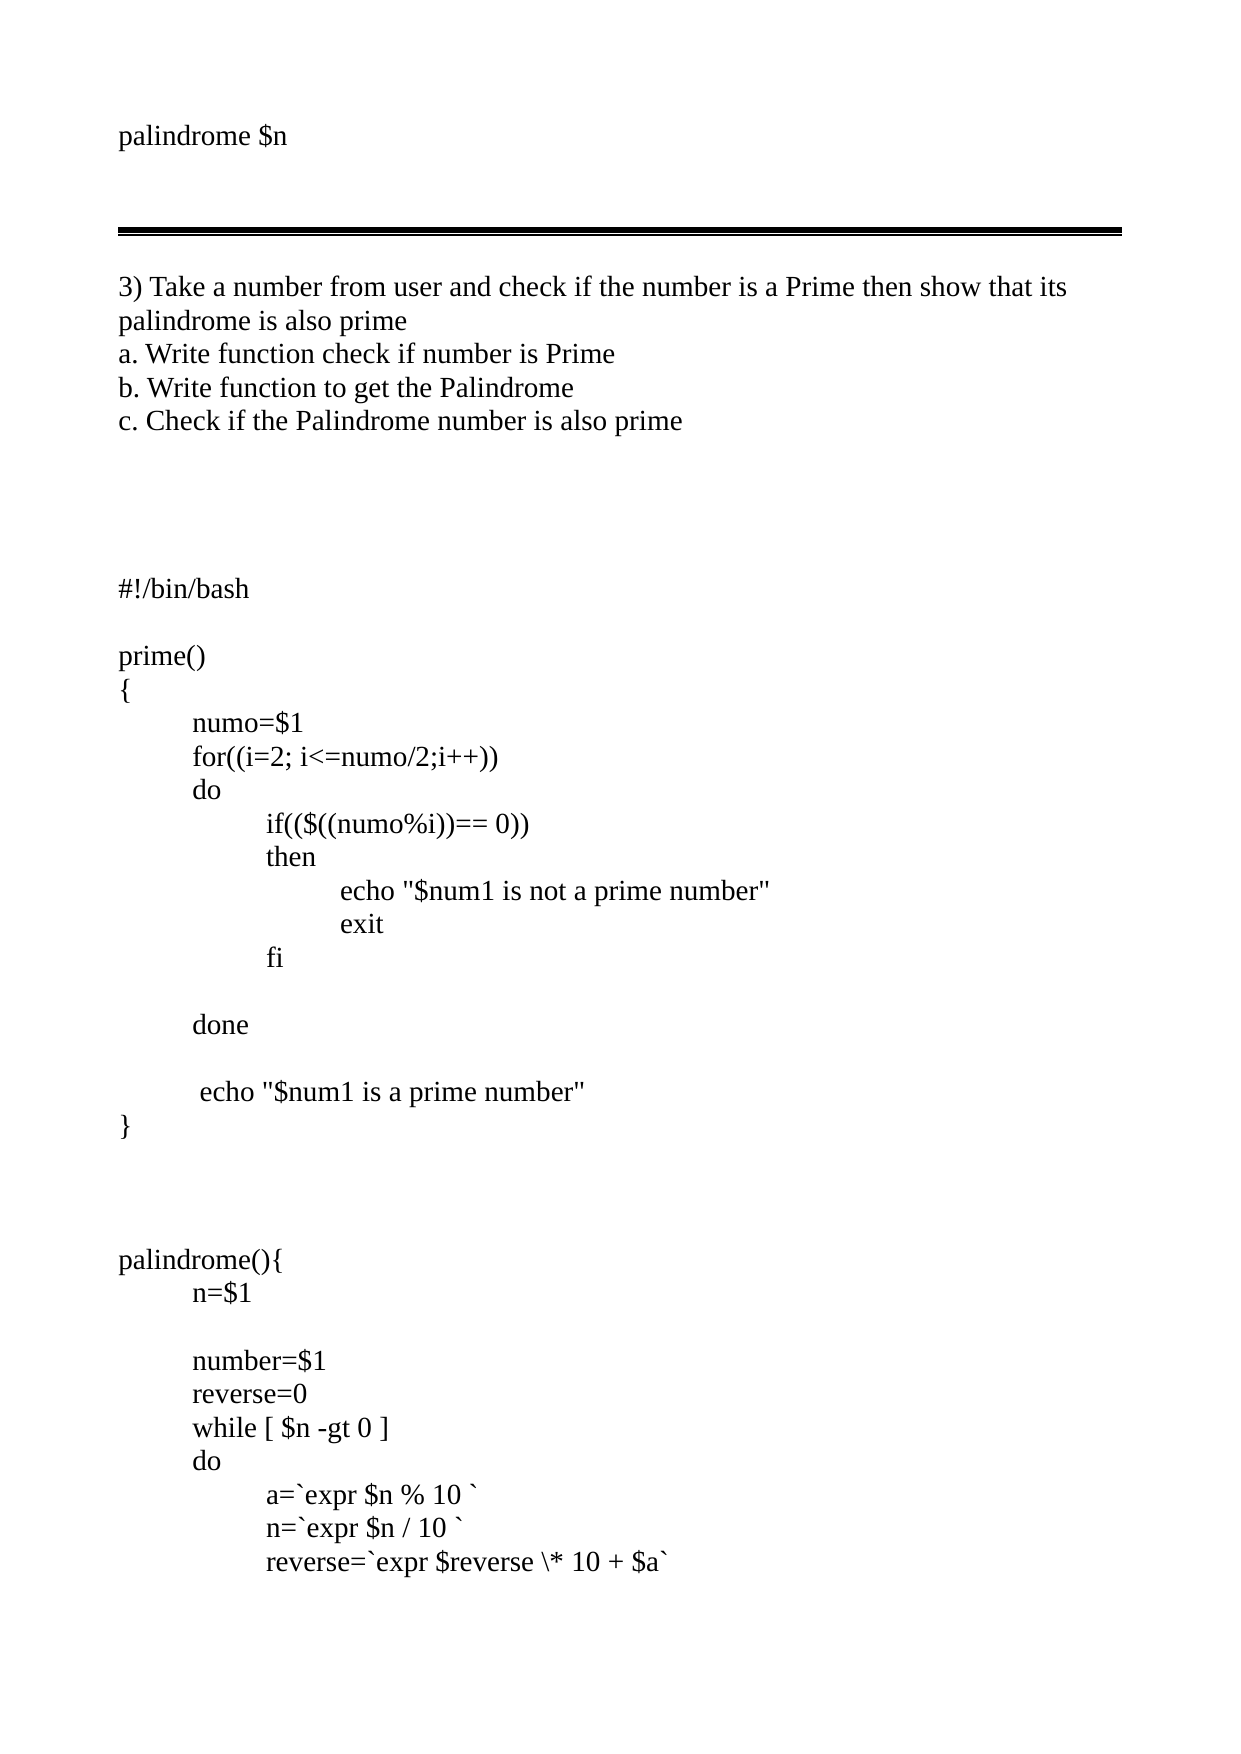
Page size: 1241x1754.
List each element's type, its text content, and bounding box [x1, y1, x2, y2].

text for((i=2; i<=numo/2;i++)) [118, 739, 1122, 772]
text number=$1 [118, 1343, 1122, 1376]
text b. Write function to get the Palindrome [118, 370, 1122, 403]
text reverse=0 [118, 1376, 1122, 1410]
text prime() [118, 638, 1122, 672]
text exit [118, 907, 1122, 940]
text if(($((numo%i))== 0)) [118, 806, 1122, 839]
text then [118, 839, 1122, 873]
text n=`expr $n / 10 ` [118, 1510, 1122, 1544]
text n=$1 [118, 1276, 1122, 1309]
text c. Check if the Palindrome number is also prime [118, 403, 1122, 437]
text a. Write function check if number is Prime [118, 336, 1122, 370]
text { [118, 672, 1122, 705]
text echo "$num1 is a prime number" [118, 1074, 1122, 1108]
text #!/bin/bash [118, 571, 1122, 605]
text reverse=`expr $reverse \* 10 + $a` [118, 1544, 1122, 1577]
text } [118, 1108, 1122, 1141]
text while [ $n -gt 0 ] [118, 1410, 1122, 1443]
text a=`expr $n % 10 ` [118, 1477, 1122, 1510]
text palindrome $n [118, 118, 1122, 152]
text numo=$1 [118, 705, 1122, 739]
text palindrome(){ [118, 1242, 1122, 1276]
text fi [118, 940, 1122, 974]
text do [118, 1443, 1122, 1477]
text do [118, 772, 1122, 806]
text 3) Take a number from user and check if the number is a Prime then show that its palindrome is also prime [118, 269, 1122, 336]
text done [118, 1007, 1122, 1041]
text echo "$num1 is not a prime number" [118, 873, 1122, 907]
